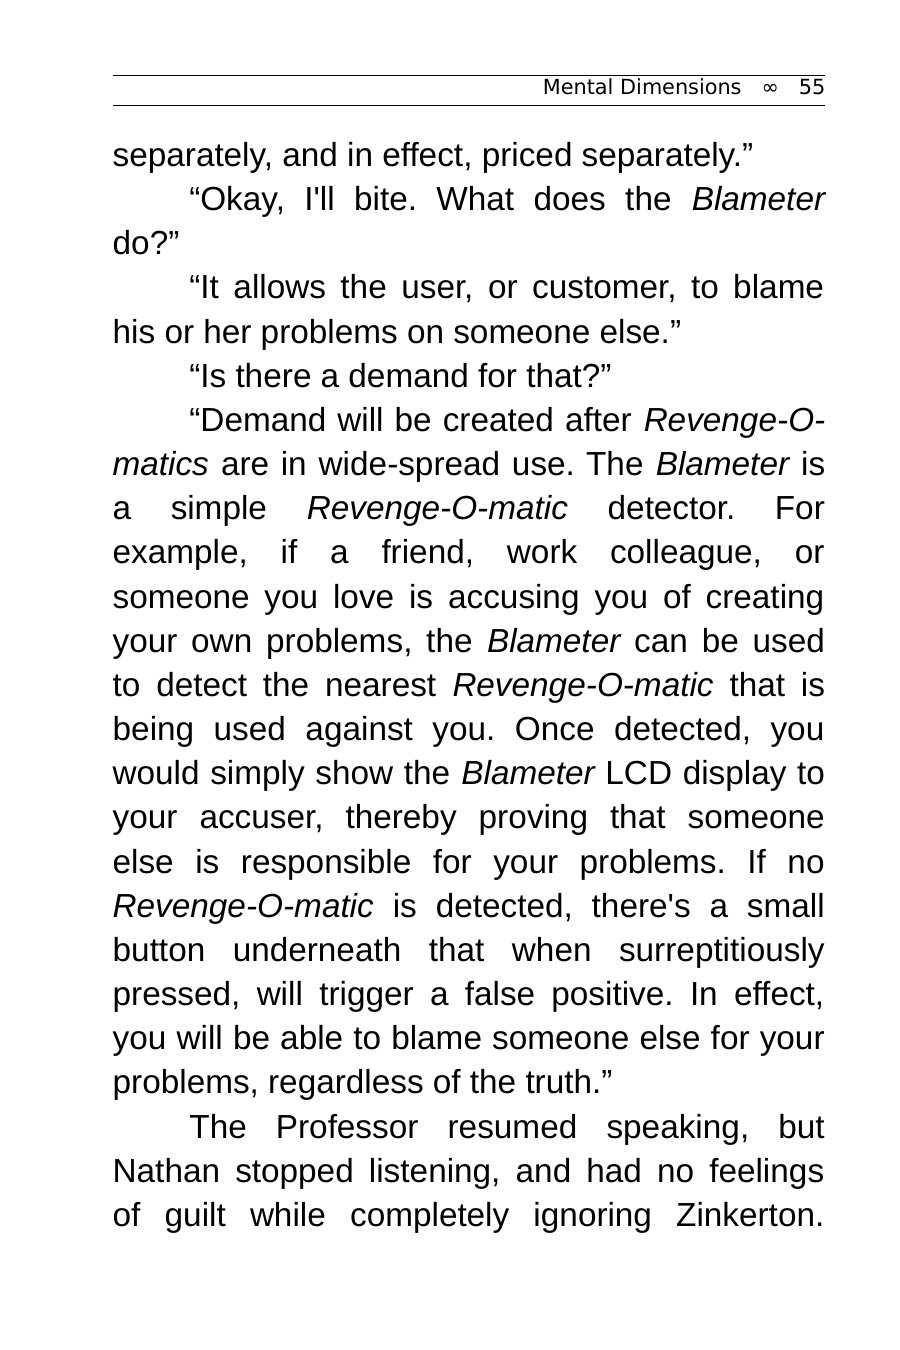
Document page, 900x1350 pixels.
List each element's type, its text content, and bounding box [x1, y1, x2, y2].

text The Professor resumed speaking, but Nathan stopped listening, and had no feelings of guilt while completely ignoring Zinkerton. [112, 1107, 825, 1233]
text “Okay, I'll bite. What does the Blameter do?” [112, 179, 825, 262]
text “Demand will be created after Revenge-O-matics are in wide-spread use. The Blameter is a simple Revenge-O-matic detector. For example, if a friend, work colleague, or someone you love is accusing you of creating your own problems, the Blameter can be used to detect the nearest Revenge-O-matic that is being used against you. Once detected, you would simply show the Blameter LCD display to your accuser, thereby proving that someone else is responsible for your problems. If no Revenge-O-matic is detected, there's a small button underneath that when surreptitiously pressed, will trigger a false positive. In effect, you will be able to blame someone else for your problems, regardless of the truth.” [112, 400, 825, 1101]
text “It allows the user, or customer, to blame his or her problems on someone else.” [112, 267, 825, 350]
text separately, and in effect, priced separately.” [112, 135, 825, 173]
text “Is there a demand for that?” [112, 356, 825, 394]
